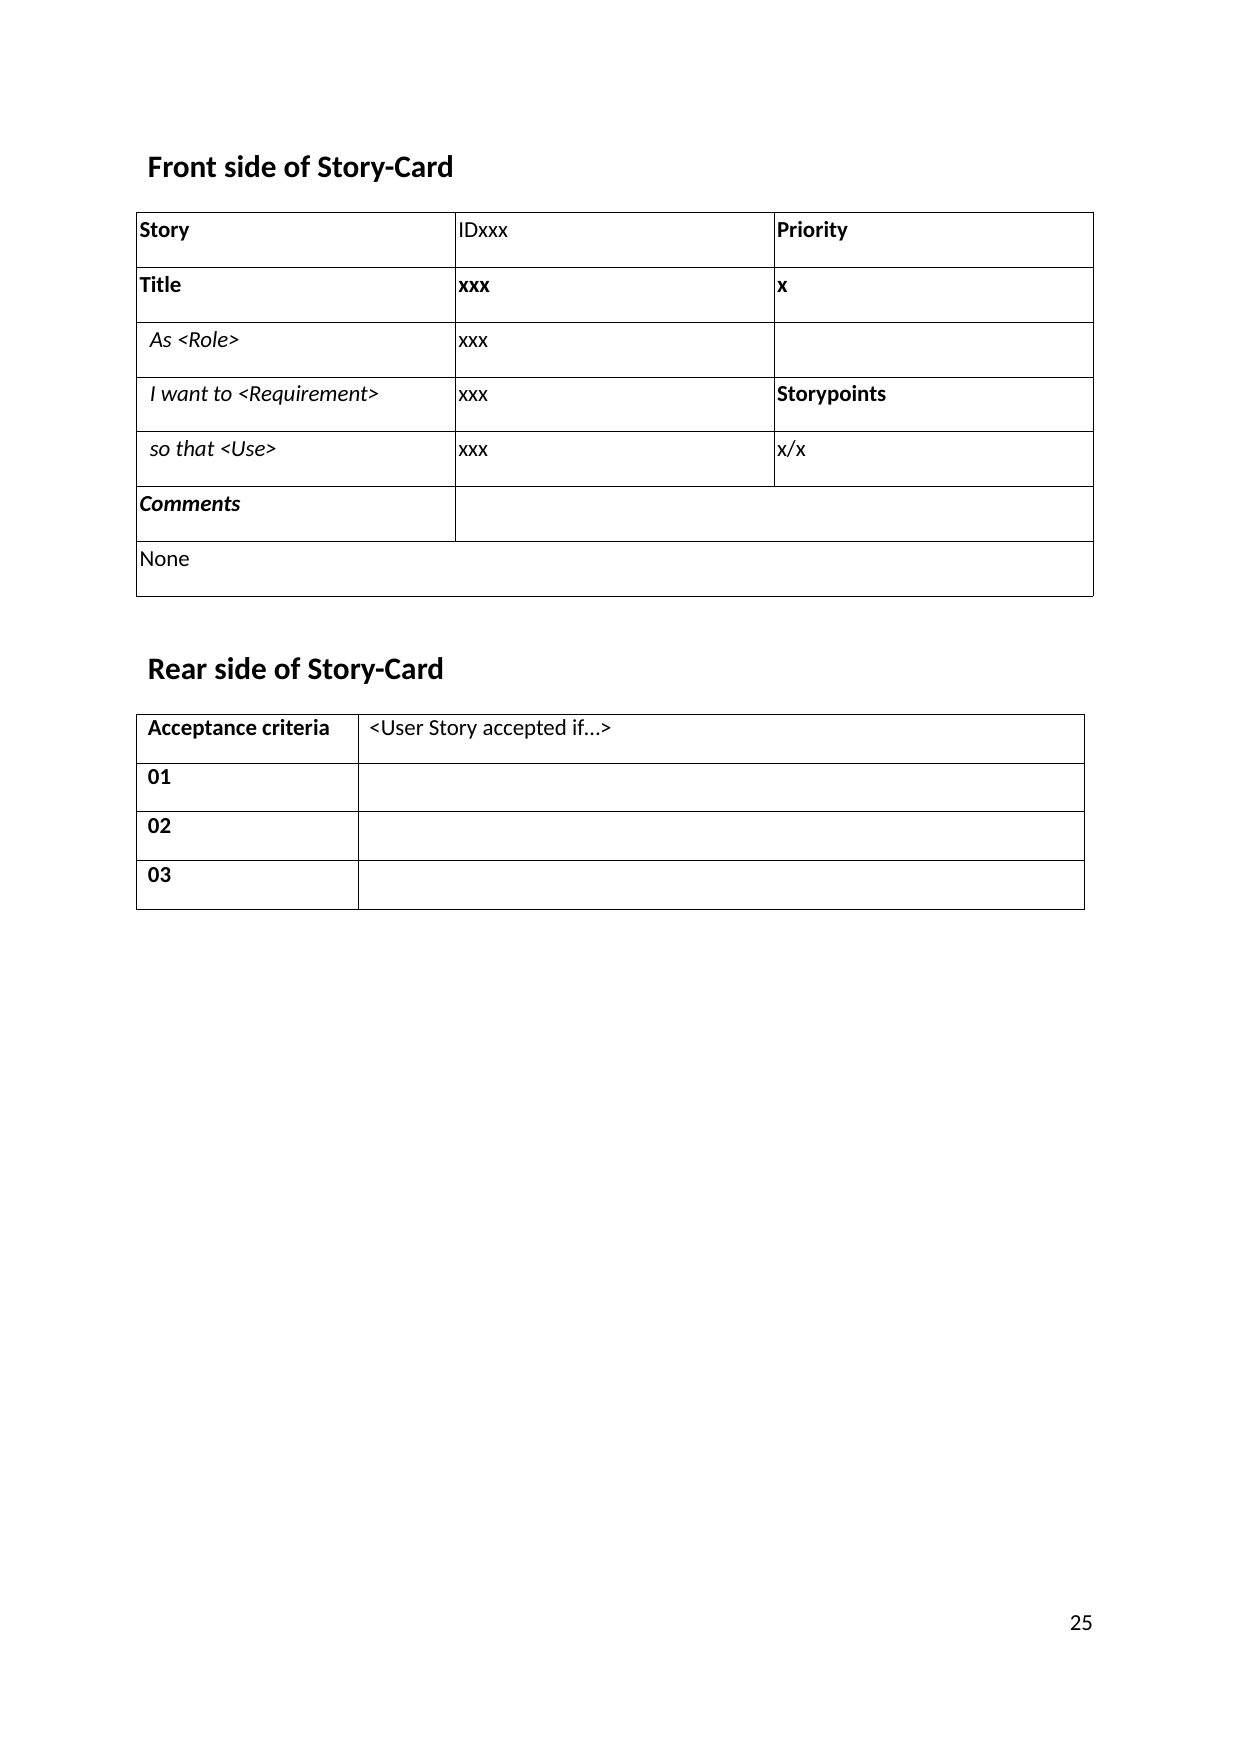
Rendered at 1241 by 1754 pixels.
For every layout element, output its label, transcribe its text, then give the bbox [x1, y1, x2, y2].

table_cell Title [137, 268, 455, 322]
table_cell xxx [456, 378, 774, 431]
text Front side of Story-Card [148, 148, 1093, 186]
table_cell xxx [456, 323, 774, 377]
table_cell [359, 861, 1084, 909]
table_cell 03 [137, 861, 358, 909]
table_cell xxx [456, 432, 774, 486]
table_cell As <Role> [137, 323, 455, 377]
table_cell [456, 487, 1093, 541]
table_header Story [137, 213, 455, 267]
table_cell x/x [775, 432, 1093, 486]
table_cell so that <Use> [137, 432, 455, 486]
table_cell xxx [456, 268, 774, 322]
table_cell 01 [137, 764, 358, 811]
table_header <User Story accepted if…> [359, 715, 1084, 762]
table_cell 02 [137, 812, 358, 860]
table_cell None [137, 542, 1093, 596]
table_header Priority [775, 213, 1093, 267]
table_cell Storypoints [775, 378, 1093, 431]
table_header IDxxx [456, 213, 774, 267]
table_cell x [775, 268, 1093, 322]
table_cell [775, 323, 1093, 377]
table_cell [359, 764, 1084, 811]
table_header Acceptance criteria [137, 715, 358, 762]
table_cell I want to <Requirement> [137, 378, 455, 431]
table_cell Comments [137, 487, 455, 541]
table_cell [359, 812, 1084, 860]
text Rear side of Story-Card [148, 649, 1093, 687]
